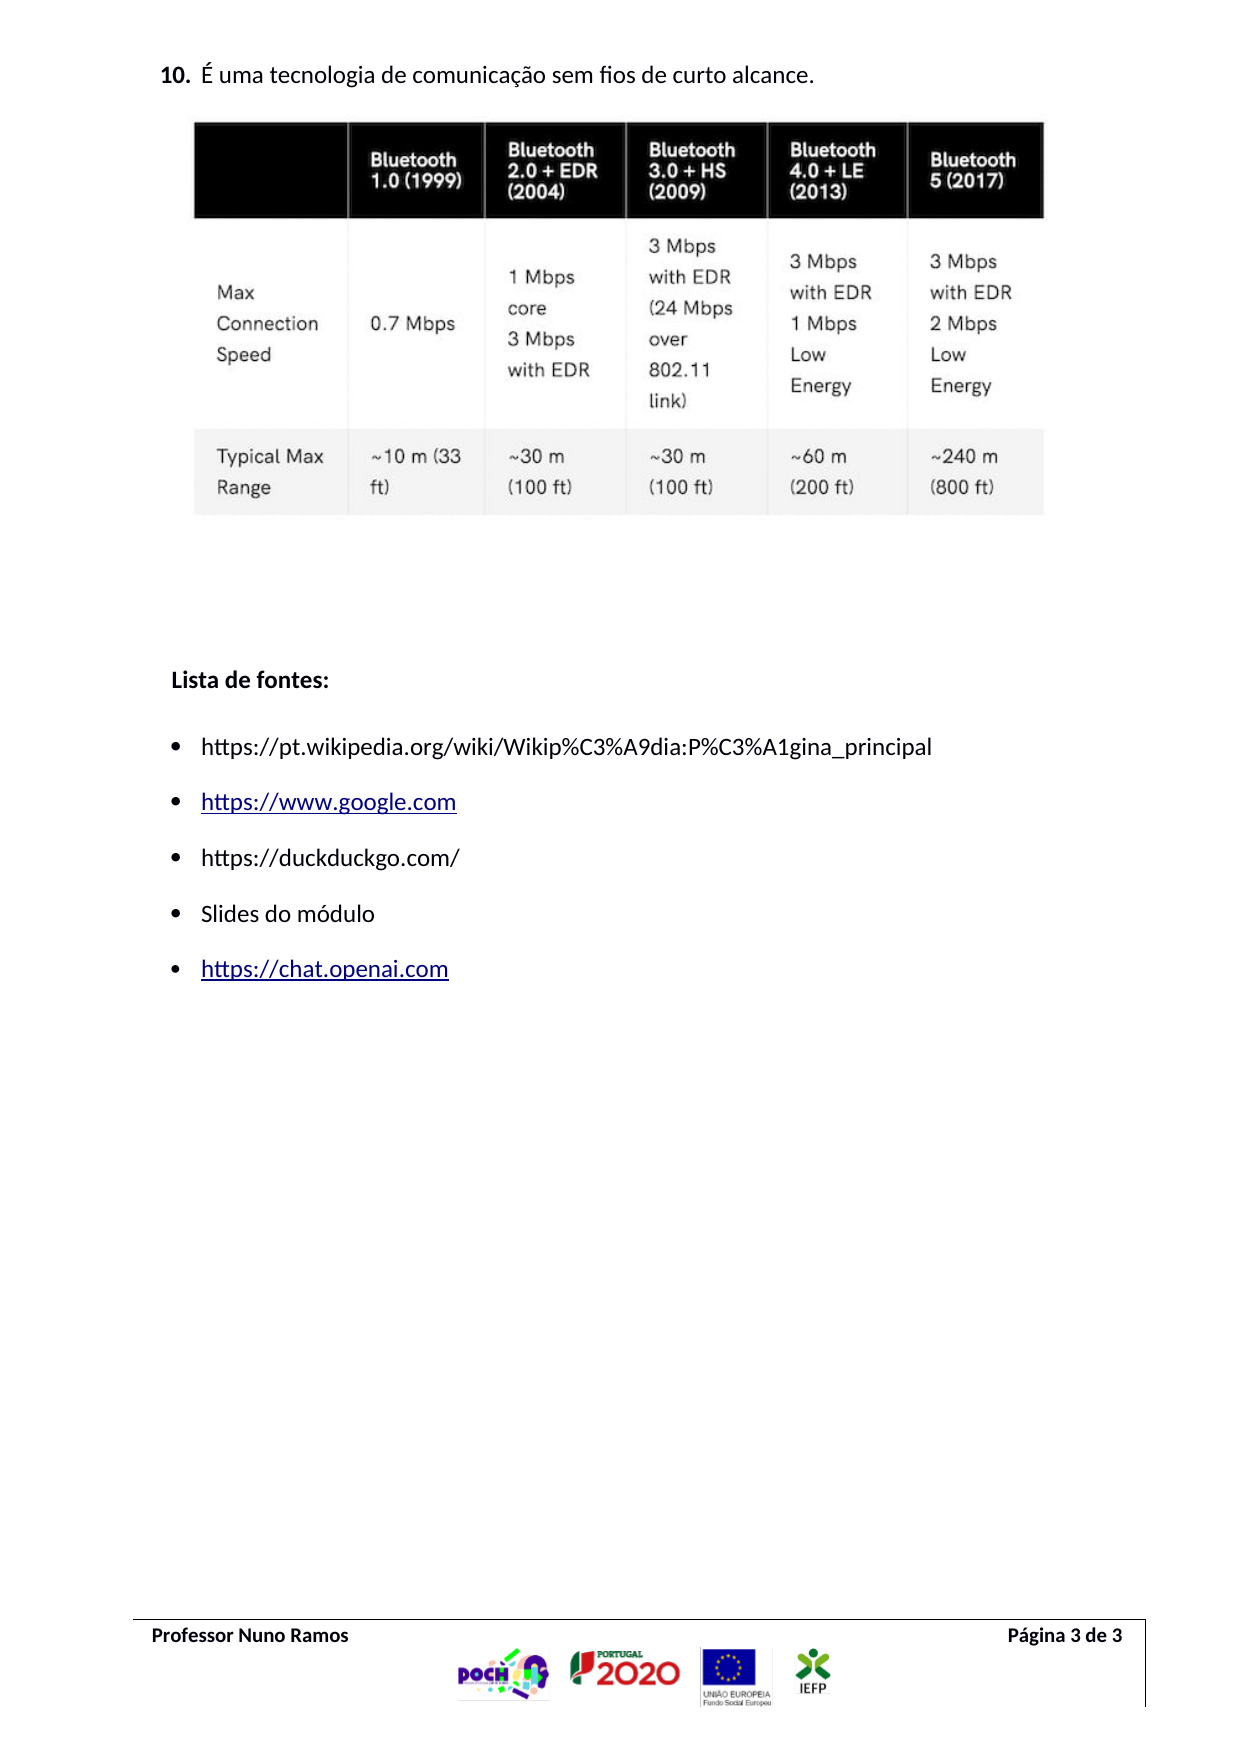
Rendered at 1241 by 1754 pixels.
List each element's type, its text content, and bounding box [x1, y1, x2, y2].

list https://pt.wikipedia.org/wiki/Wikip%C3%A9dia:P%C3%A1gina_principal [171, 731, 1063, 761]
list https://www.google.com [171, 787, 1063, 817]
text Lista de fontes: [171, 664, 1063, 695]
picture [458, 1647, 831, 1707]
list https://duckduckgo.com/ [171, 842, 1063, 873]
picture [186, 114, 1054, 524]
list Slides do módulo [171, 898, 1063, 928]
list É uma tecnologia de comunicação sem fios de curto alcance. [159, 59, 1063, 89]
list https://chat.openai.com [171, 953, 1063, 984]
